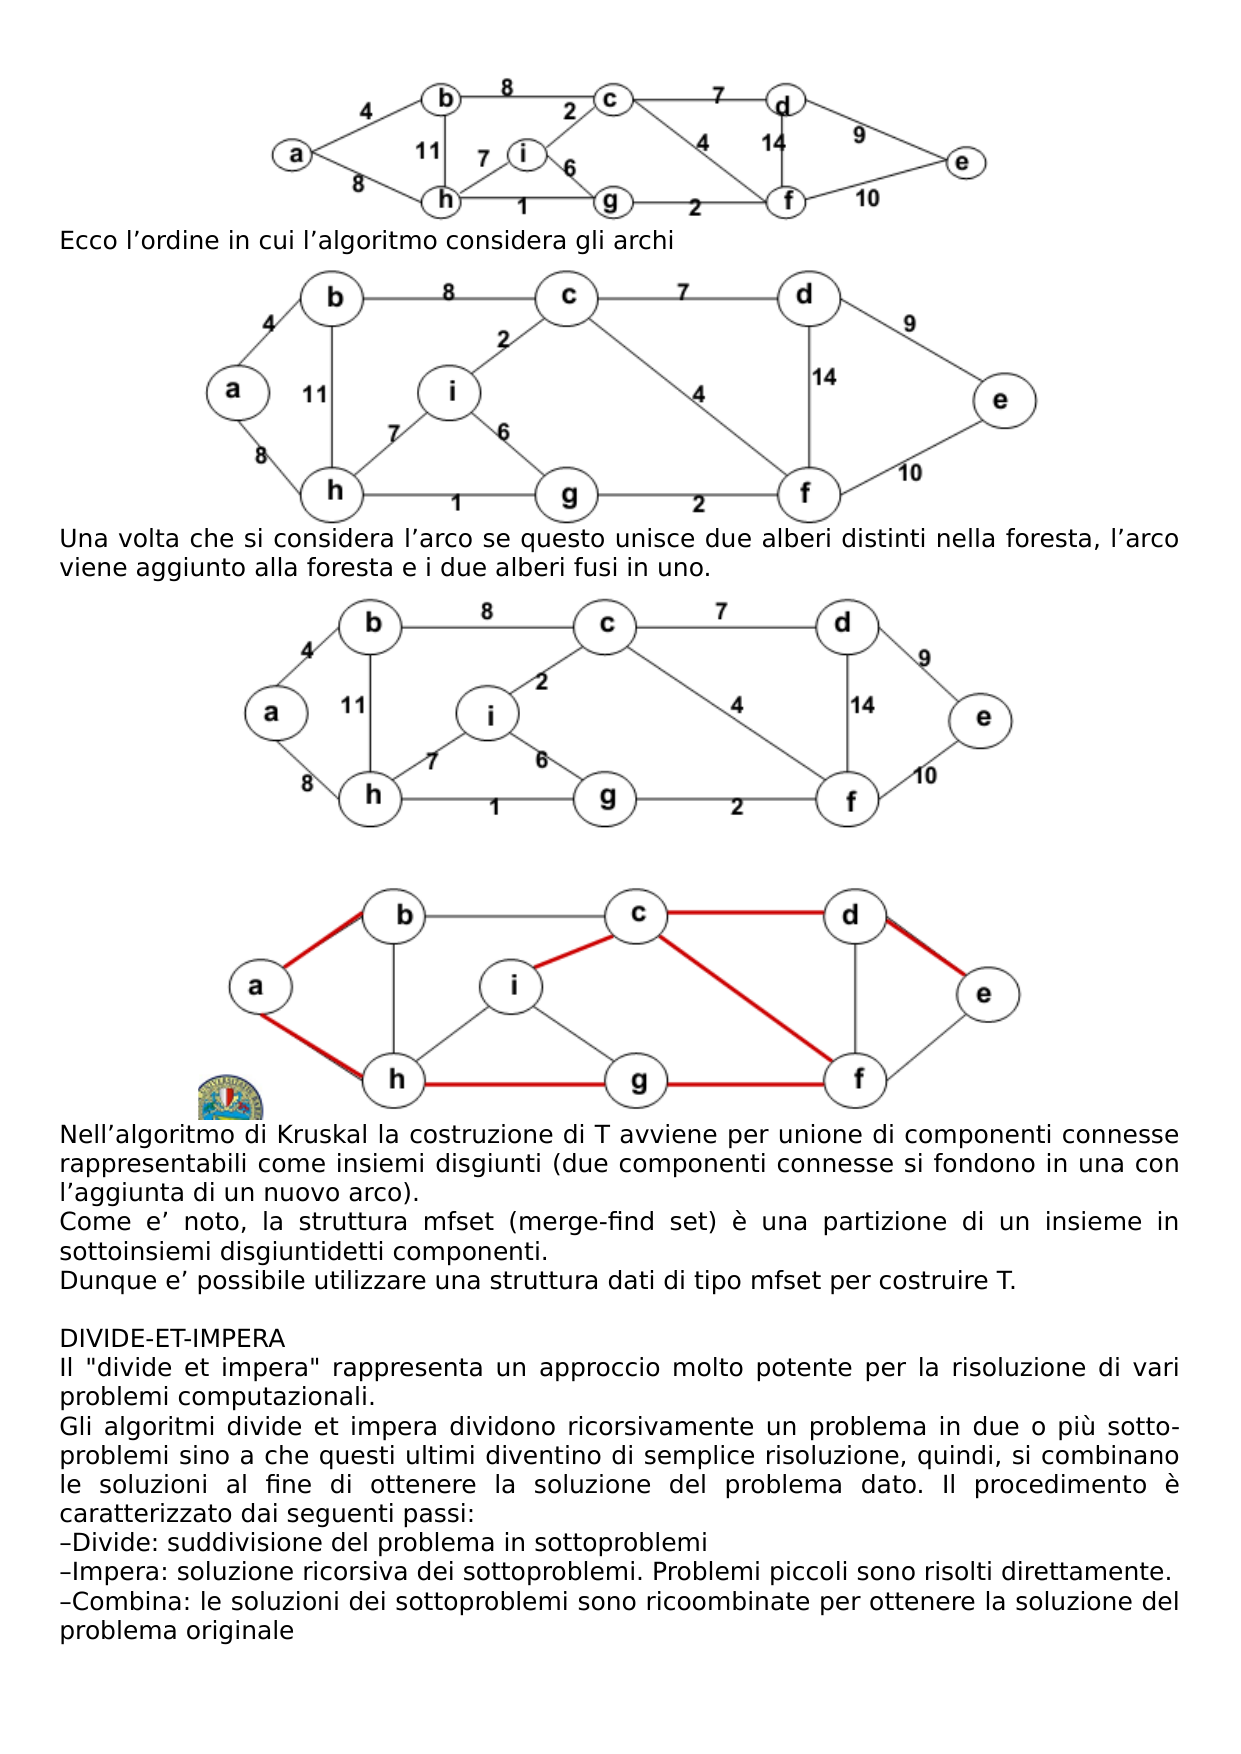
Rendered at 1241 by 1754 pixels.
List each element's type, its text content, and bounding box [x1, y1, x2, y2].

text Dunque e’ possibile utilizzare una struttura dati di tipo mfset per costruire T. [59, 1266, 1181, 1295]
text DIVIDE-ET-IMPERA [59, 1324, 1181, 1353]
text Nell’algoritmo di Kruskal la costruzione di T avviene per unione di componenti connesse rappresentabili come insiemi disgiunti (due componenti connesse si fondono in una con l’aggiunta di un nuovo arco). [59, 582, 1181, 1207]
text –Divide: suddivisione del problema in sottoproblemi [59, 1528, 1181, 1557]
text Come e’ noto, la struttura mfset (merge-find set) è una partizione di un insieme in sottoinsiemi disgiuntidetti componenti. [59, 1207, 1181, 1266]
text Gli algoritmi divide et impera dividono ricorsivamente un problema in due o più sotto-problemi sino a che questi ultimi diventino di semplice risoluzione, quindi, si combinano le soluzioni al fine di ottenere la soluzione del problema dato. Il procedimento è caratterizzato dai seguenti passi: [59, 1412, 1181, 1528]
text Il "divide et impera" rappresenta un approccio molto potente per la risoluzione di vari problemi computazionali. [59, 1353, 1181, 1412]
picture [194, 255, 1046, 525]
text –Combina: le soluzioni dei sottoproblemi sono ricoombinate per ottenere la soluzione del problema originale [59, 1587, 1181, 1645]
text Una volta che si considera l’arco se questo unisce due alberi distinti nella foresta, l’arco viene aggiunto alla foresta e i due alberi fusi in uno. [59, 255, 1181, 582]
picture [242, 59, 999, 227]
picture [198, 582, 1042, 1120]
text –Impera: soluzione ricorsiva dei sottoproblemi. Problemi piccoli sono risolti direttamente. [59, 1557, 1181, 1587]
text Ecco l’ordine in cui l’algoritmo considera gli archi [59, 59, 1181, 255]
